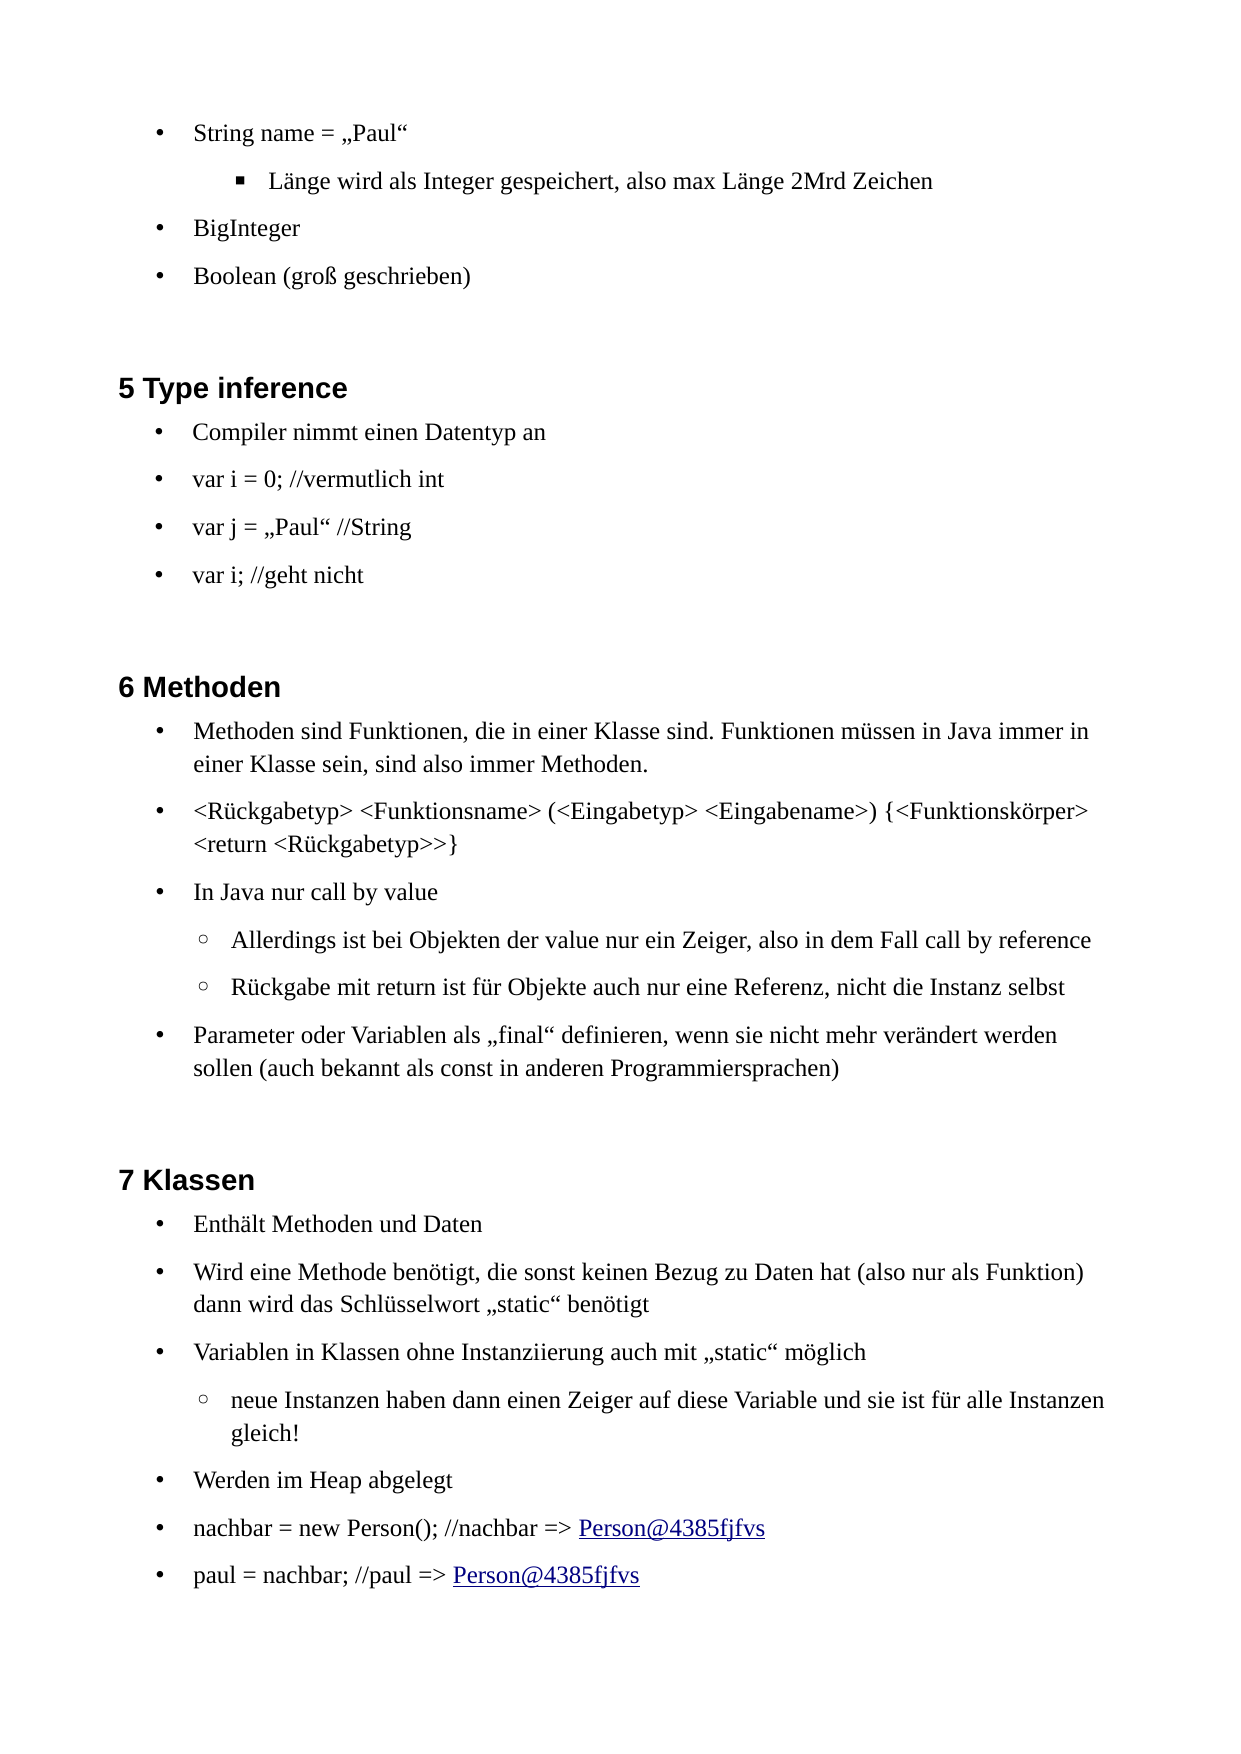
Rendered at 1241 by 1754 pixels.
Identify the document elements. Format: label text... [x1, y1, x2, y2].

list Enthält Methoden und Daten [156, 1209, 1122, 1238]
list Werden im Heap abgelegt [156, 1465, 1122, 1494]
list neue Instanzen haben dann einen Zeiger auf diese Variable und sie ist für alle Instanzen gleich! [193, 1385, 1122, 1447]
list Methoden sind Funktionen, die in einer Klasse sind. Funktionen müssen in Java immer in einer Klasse sein, sind also immer Methoden. [156, 716, 1122, 778]
list Compiler nimmt einen Datentyp an [154, 417, 1122, 446]
list Wird eine Methode benötigt, die sonst keinen Bezug zu Daten hat (also nur als Funktion) dann wird das Schlüsselwort „static“ benötigt [156, 1257, 1122, 1318]
subtitle 7 Klassen [118, 1163, 1122, 1196]
list Boolean (groß geschrieben) [156, 261, 1122, 290]
list var j = „Paul“ //String [154, 512, 1122, 541]
list In Java nur call by value [156, 877, 1122, 906]
list nachbar = new Person(); //nachbar => Person@4385fjfvs [156, 1513, 1122, 1542]
list String name = „Paul“ [156, 118, 1122, 147]
list Parameter oder Variablen als „final“ definieren, wenn sie nicht mehr verändert werden sollen (auch bekannt als const in anderen Programmiersprachen) [156, 1020, 1122, 1082]
list BigInteger [156, 213, 1122, 242]
list <Rückgabetyp> <Funktionsname> (<Eingabetyp> <Eingabename>) {<Funktionskörper> <return <Rückgabetyp>>} [156, 796, 1122, 858]
list paul = nachbar; //paul => Person@4385fjfvs [156, 1561, 1122, 1589]
subtitle 6 Methoden [118, 669, 1122, 703]
list Rückgabe mit return ist für Objekte auch nur eine Referenz, nicht die Instanz selbst [193, 972, 1122, 1001]
list Allerdings ist bei Objekten der value nur ein Zeiger, also in dem Fall call by reference [193, 925, 1122, 953]
list Variablen in Klassen ohne Instanziierung auch mit „static“ möglich [156, 1337, 1122, 1366]
subtitle 5 Type inference [118, 371, 1122, 404]
list Länge wird als Integer gespeichert, also max Länge 2Mrd Zeichen [231, 166, 1122, 194]
list var i = 0; //vermutlich int [154, 464, 1122, 493]
list var i; //geht nicht [154, 560, 1122, 588]
